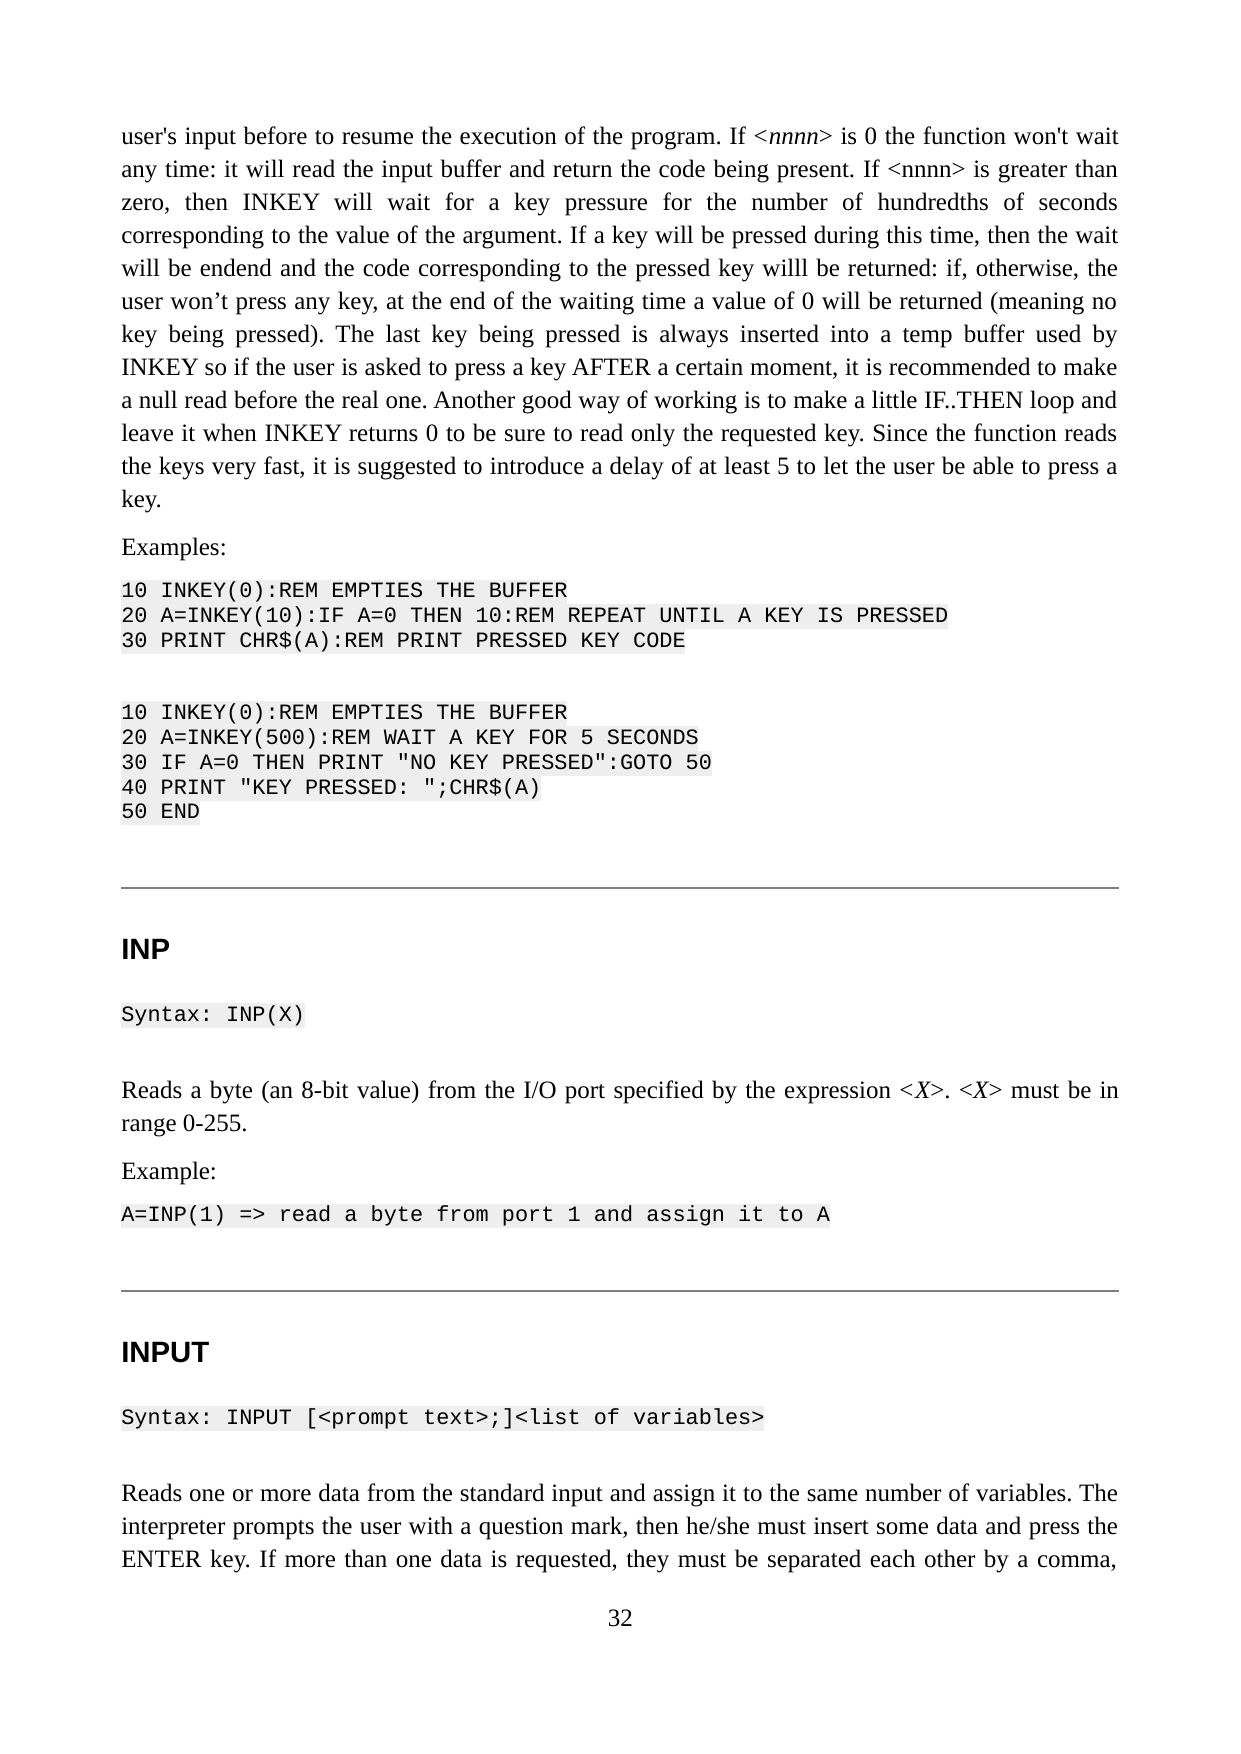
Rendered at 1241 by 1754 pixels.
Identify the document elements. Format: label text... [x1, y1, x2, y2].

text 10 INKEY(0):REM EMPTIES THE BUFFER [121, 579, 1119, 604]
text Reads a byte (an 8-bit value) from the I/O port specified by the expression <X>. <X> must be in range 0-255. [121, 1075, 1119, 1137]
text Examples: [121, 532, 1119, 561]
text Reads one or more data from the standard input and assign it to the same number of variables. The interpreter prompts the user with a question mark, then he/she must insert some data and press the ENTER key. If more than one data is requested, they must be separated each other by a comma, [121, 1478, 1119, 1573]
text 50 END [121, 801, 134, 825]
text Syntax: INP(X) [278, 1003, 292, 1028]
text 10 INKEY(0):REM EMPTIES THE BUFFER [567, 701, 1119, 726]
text A=INP(1) => read a byte from port 1 and assign it to A [121, 1203, 1119, 1228]
text Syntax: INPUT [<prompt text>;]<list of variables> [764, 1406, 1119, 1431]
subtitle INP [121, 932, 1119, 966]
text user's input before to resume the execution of the program. If <nnnn> is 0 the function won't wait any time: it will read the input buffer and return the code being present. If <nnnn> is greater than zero, then INKEY will wait for a key pressure for the number of hundredths of seconds corresponding to the value of the argument. If a key will be pressed during this time, then the wait will be endend and the code corresponding to the pressed key willl be returned: if, otherwise, the user won’t press any key, at the end of the waiting time a value of 0 will be returned (meaning no key being pressed). The last key being pressed is always inserted into a temp buffer used by INKEY so if the user is asked to press a key AFTER a certain moment, it is recommended to make a null read before the real one. Another good way of working is to make a little IF..THEN loop and leave it when INKEY returns 0 to be sure to read only the requested key. Since the function reads the keys very fast, it is suggested to introduce a delay of at least 5 to let the user be able to press a key. [121, 121, 1119, 513]
text 20 A=INKEY(10):IF A=0 THEN 10:REM REPEAT UNTIL A KEY IS PRESSED [948, 604, 1119, 629]
text 40 PRINT "KEY PRESSED: ";CHR$(A) [541, 776, 1119, 801]
text 50 END [200, 801, 1119, 825]
text Syntax: INP(X) [305, 1003, 1119, 1028]
subtitle INPUT [121, 1335, 1119, 1368]
text 30 IF A=0 THEN PRINT "NO KEY PRESSED":GOTO 50 [685, 751, 1119, 776]
text 30 PRINT CHR$(A):REM PRINT PRESSED KEY CODE [685, 629, 1119, 654]
text 20 A=INKEY(500):REM WAIT A KEY FOR 5 SECONDS [698, 726, 1119, 751]
text Example: [121, 1156, 1119, 1185]
